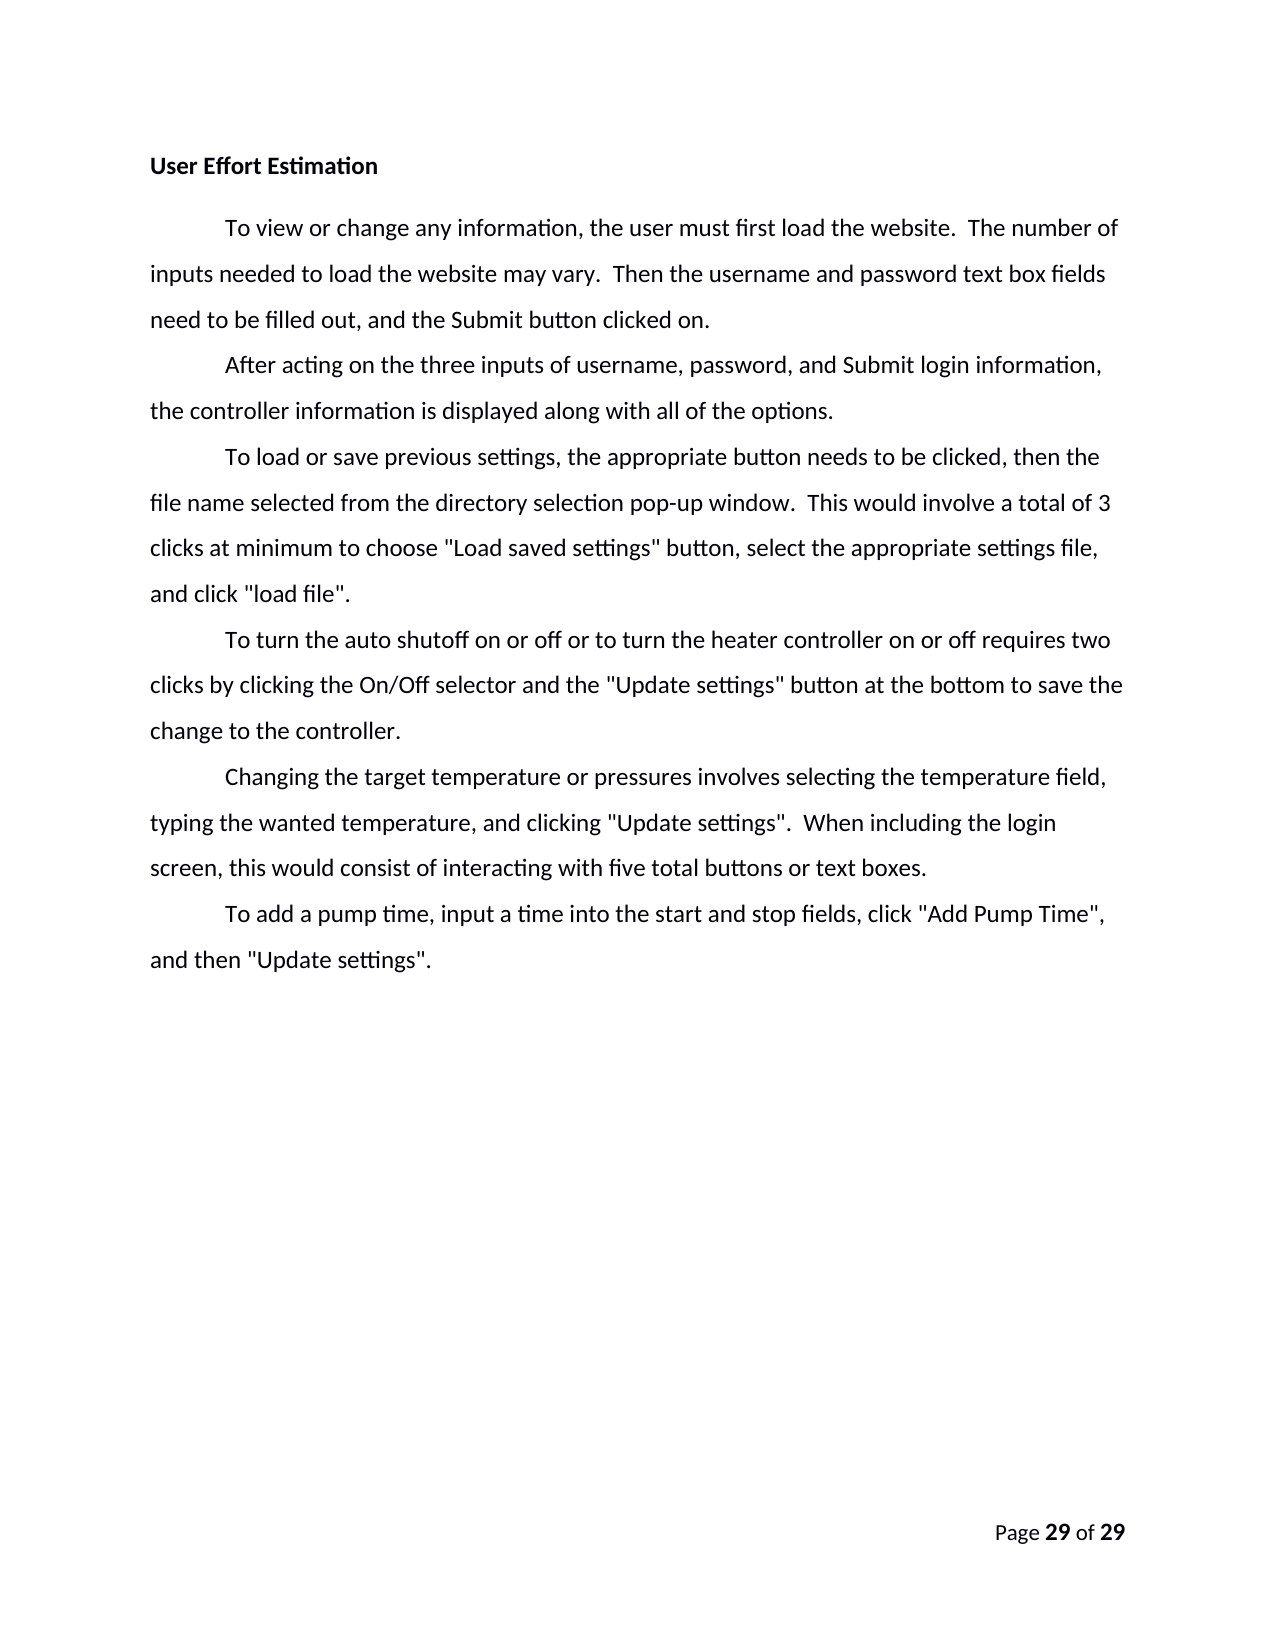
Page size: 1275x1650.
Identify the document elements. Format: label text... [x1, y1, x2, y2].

text User Effort Estimation [150, 150, 1125, 181]
text Changing the target temperature or pressures involves selecting the temperature field, typing the wanted temperature, and clicking "Update settings". When including the login screen, this would consist of interacting with five total buttons or text boxes. [150, 761, 1125, 883]
text After acting on the three inputs of username, password, and Submit login information, the controller information is displayed along with all of the options. [150, 349, 1125, 426]
text To turn the auto shutoff on or off or to turn the heater controller on or off requires two clicks by clicking the On/Off selector and the "Update settings" button at the bottom to save the change to the controller. [150, 624, 1125, 746]
text To add a pump time, input a time into the start and stop fields, click "Add Pump Time", and then "Update settings". [150, 898, 1125, 974]
text To view or change any information, the user must first load the website. The number of inputs needed to load the website may vary. Then the username and password text box fields need to be filled out, and the Submit button clicked on. [150, 212, 1125, 334]
text To load or save previous settings, the appropriate button needs to be clicked, then the file name selected from the directory selection pop-up window. This would involve a total of 3 clicks at minimum to choose "Load saved settings" button, select the appropriate settings file, and click "load file". [150, 441, 1125, 609]
